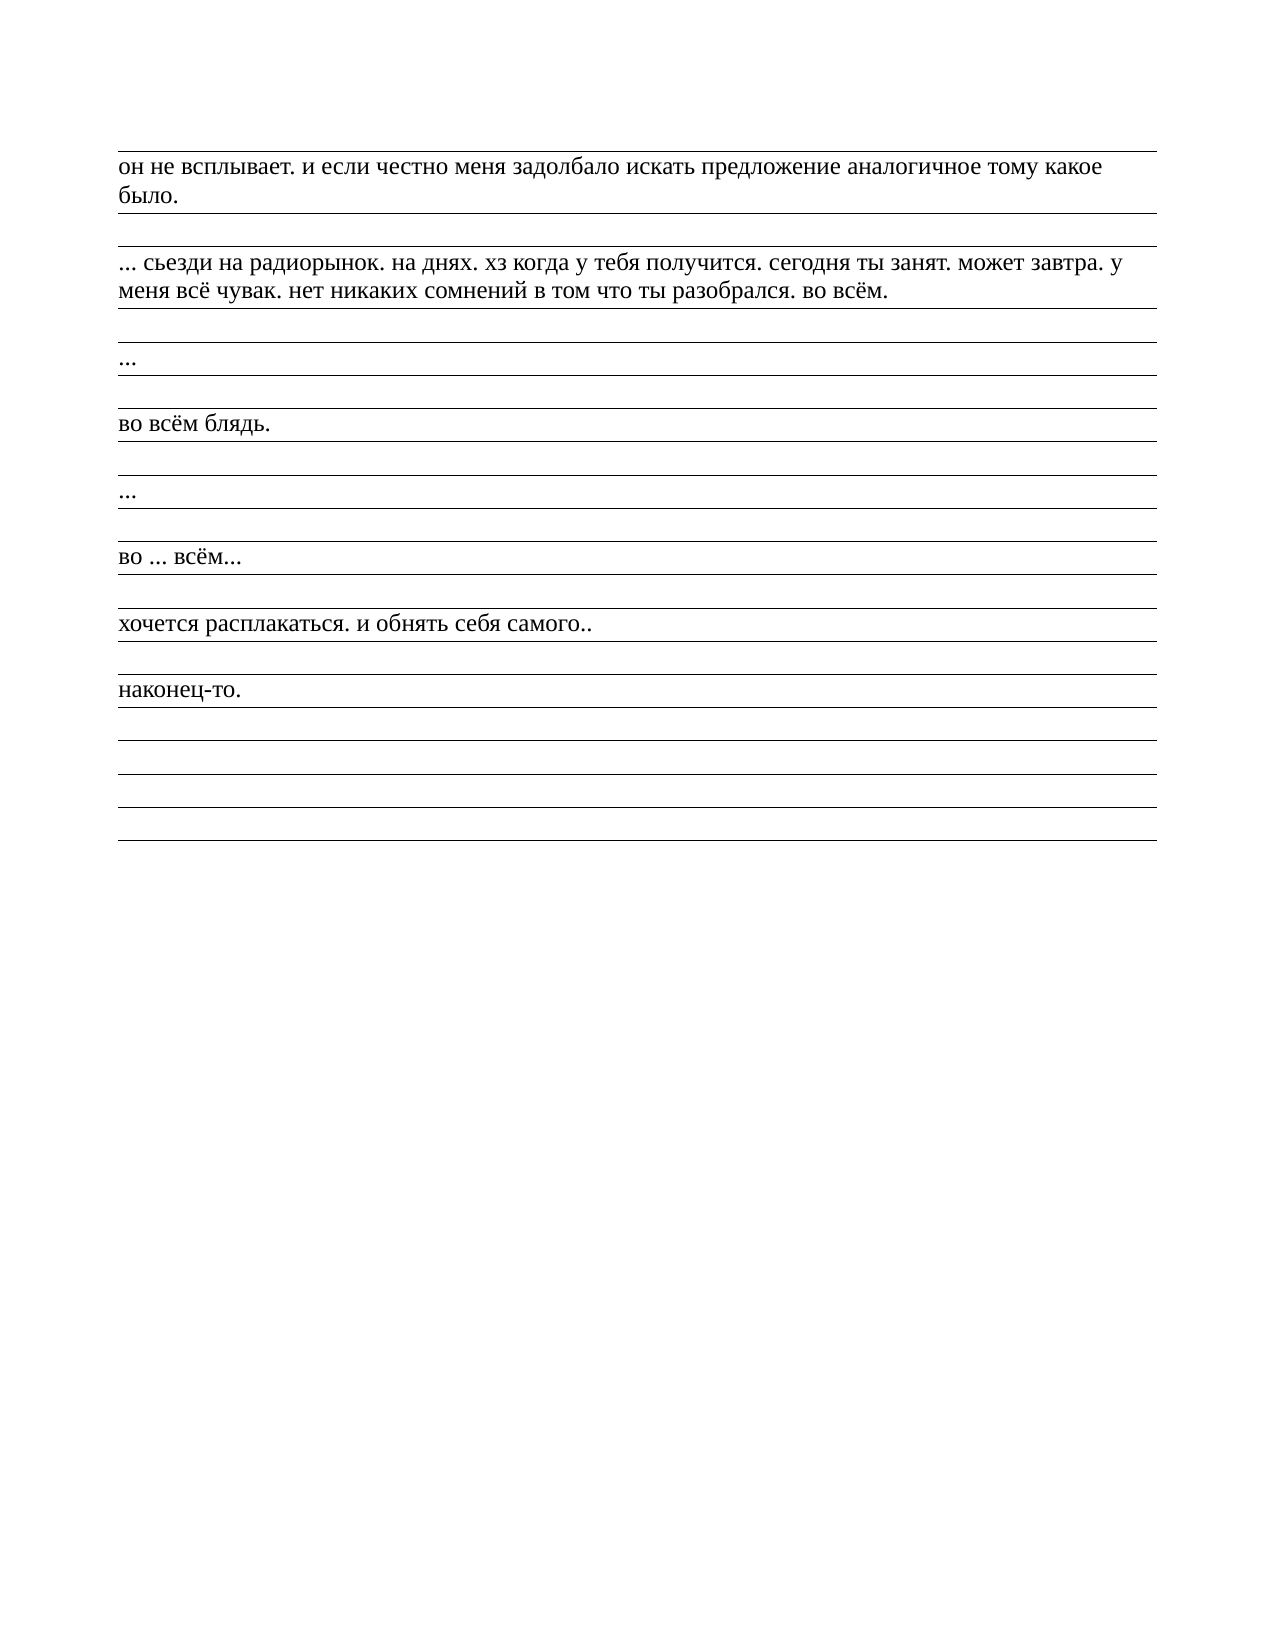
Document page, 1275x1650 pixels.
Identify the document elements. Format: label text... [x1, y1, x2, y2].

text он не всплывает. и если честно меня задолбало искать предложение аналогичное тому какое было. [118, 152, 1157, 213]
text во ... всём... [118, 542, 1157, 574]
text наконец-то. [118, 675, 1157, 707]
text ... [118, 476, 1157, 508]
text хочется расплакаться. и обнять себя самого.. [118, 609, 1157, 641]
text ... сьезди на радиорынок. на днях. хз когда у тебя получится. сегодня ты занят. может завтра. у меня всё чувак. нет никаких сомнений в том что ты разобрался. во всём. [118, 247, 1157, 308]
text во всём блядь. [118, 409, 1157, 441]
text ... [118, 343, 1157, 375]
